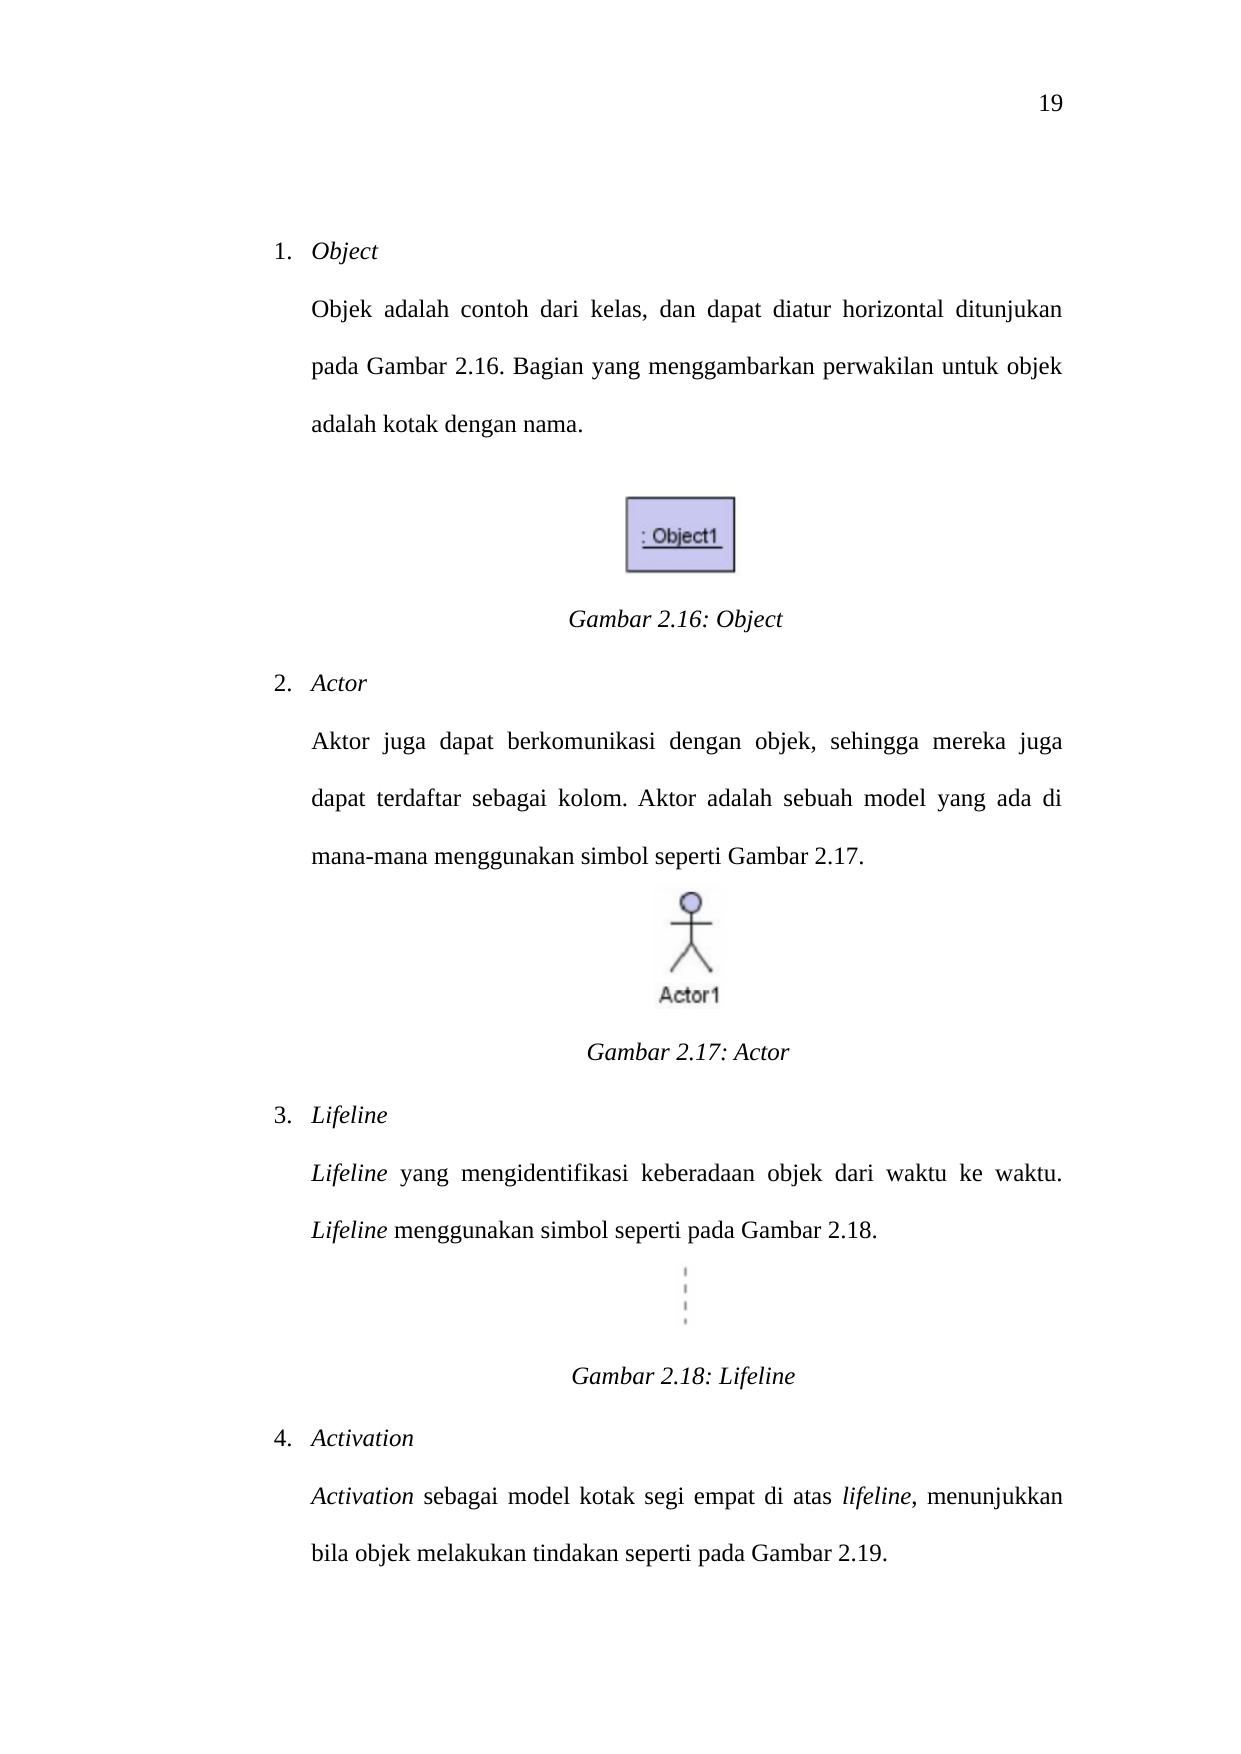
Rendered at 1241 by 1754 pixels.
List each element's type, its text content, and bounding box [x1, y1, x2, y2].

list Lifeline Lifeline yang mengidentifikasi keberadaan objek dari waktu ke waktu. Lifeline menggunakan simbol seperti pada Gambar 2.18. [274, 928, 1063, 1244]
list Activation Activation sebagai model kotak segi empat di atas lifeline, menunjukkan bila objek melakukan tindakan seperti pada Gambar 2.19. [274, 1302, 1063, 1567]
list [546, 1246, 823, 1258]
list Object Objek adalah contoh dari kelas, dan dapat diatur horizontal ditunjukan pada Gambar 2.16. Bagian yang menggambarkan perwakilan untuk objek adalah kotak dengan nama. [274, 236, 1063, 437]
list Gambar 2.16: Object [543, 491, 810, 633]
picture [653, 884, 727, 1009]
list Gambar 2.17: Actor [560, 883, 818, 1066]
picture [621, 491, 742, 576]
list [560, 871, 818, 883]
picture [673, 1258, 696, 1333]
list Actor Aktor juga dapat berkomunikasi dengan objek, sehingga mereka juga dapat terdaftar sebagai kolom. Aktor adalah sebuah model yang ada di mana-mana menggunakan simbol seperti Gambar 2.17. [274, 479, 1063, 869]
list Gambar 2.18: Lifeline [546, 1258, 823, 1390]
